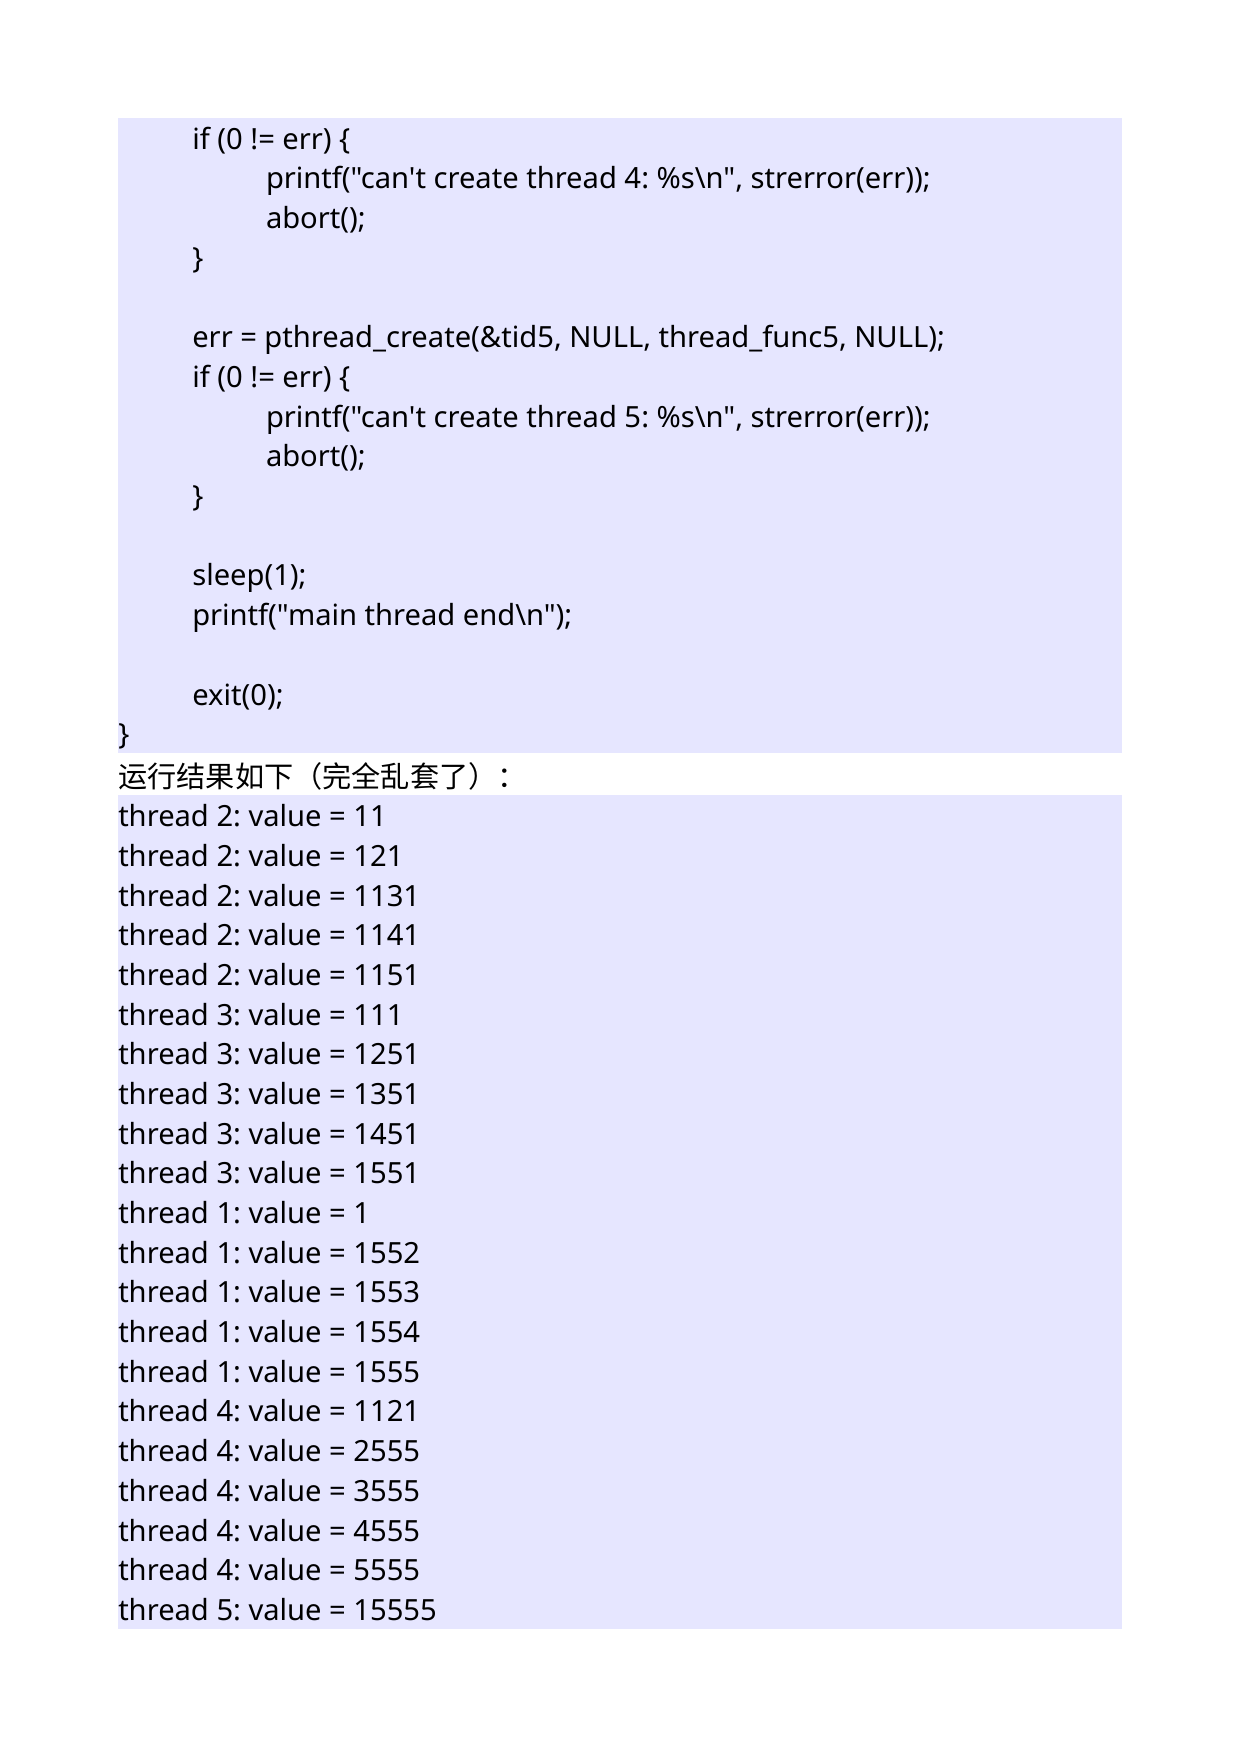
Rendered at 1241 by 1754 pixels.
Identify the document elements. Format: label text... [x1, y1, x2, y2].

text thread 4: value = 1121 [118, 1391, 1122, 1430]
text printf("can't create thread 5: %s\n", strerror(err)); [118, 396, 1122, 436]
text thread 3: value = 111 [118, 994, 1122, 1033]
text sleep(1); [118, 555, 1122, 594]
text thread 3: value = 1451 [118, 1113, 1122, 1153]
text thread 2: value = 121 [118, 835, 1122, 875]
text printf("main thread end\n"); [118, 594, 1122, 634]
text printf("can't create thread 4: %s\n", strerror(err)); [118, 158, 1122, 197]
text thread 4: value = 3555 [118, 1470, 1122, 1510]
text thread 3: value = 1251 [118, 1033, 1122, 1073]
text thread 1: value = 1554 [118, 1311, 1122, 1351]
text thread 1: value = 1552 [118, 1232, 1122, 1272]
text thread 2: value = 1141 [118, 914, 1122, 954]
text thread 2: value = 1131 [118, 875, 1122, 914]
text } [118, 713, 1122, 753]
text thread 5: value = 15555 [118, 1589, 1122, 1629]
text if (0 != err) { [118, 356, 1122, 396]
text err = pthread_create(&tid5, NULL, thread_func5, NULL); [118, 317, 1122, 356]
text thread 4: value = 4555 [118, 1510, 1122, 1549]
text 运行结果如下（完全乱套了）： [118, 753, 1122, 795]
text abort(); [118, 436, 1122, 475]
text if (0 != err) { [118, 118, 1122, 158]
text abort(); [118, 197, 1122, 237]
text } [118, 475, 1122, 515]
text thread 2: value = 11 [118, 795, 1122, 835]
text thread 4: value = 2555 [118, 1430, 1122, 1470]
text thread 1: value = 1553 [118, 1272, 1122, 1311]
text thread 1: value = 1555 [118, 1351, 1122, 1391]
text thread 1: value = 1 [118, 1192, 1122, 1232]
text thread 2: value = 1151 [118, 954, 1122, 994]
text exit(0); [118, 674, 1122, 713]
text thread 4: value = 5555 [118, 1549, 1122, 1589]
text thread 3: value = 1351 [118, 1073, 1122, 1113]
text thread 3: value = 1551 [118, 1153, 1122, 1192]
text } [118, 237, 1122, 277]
